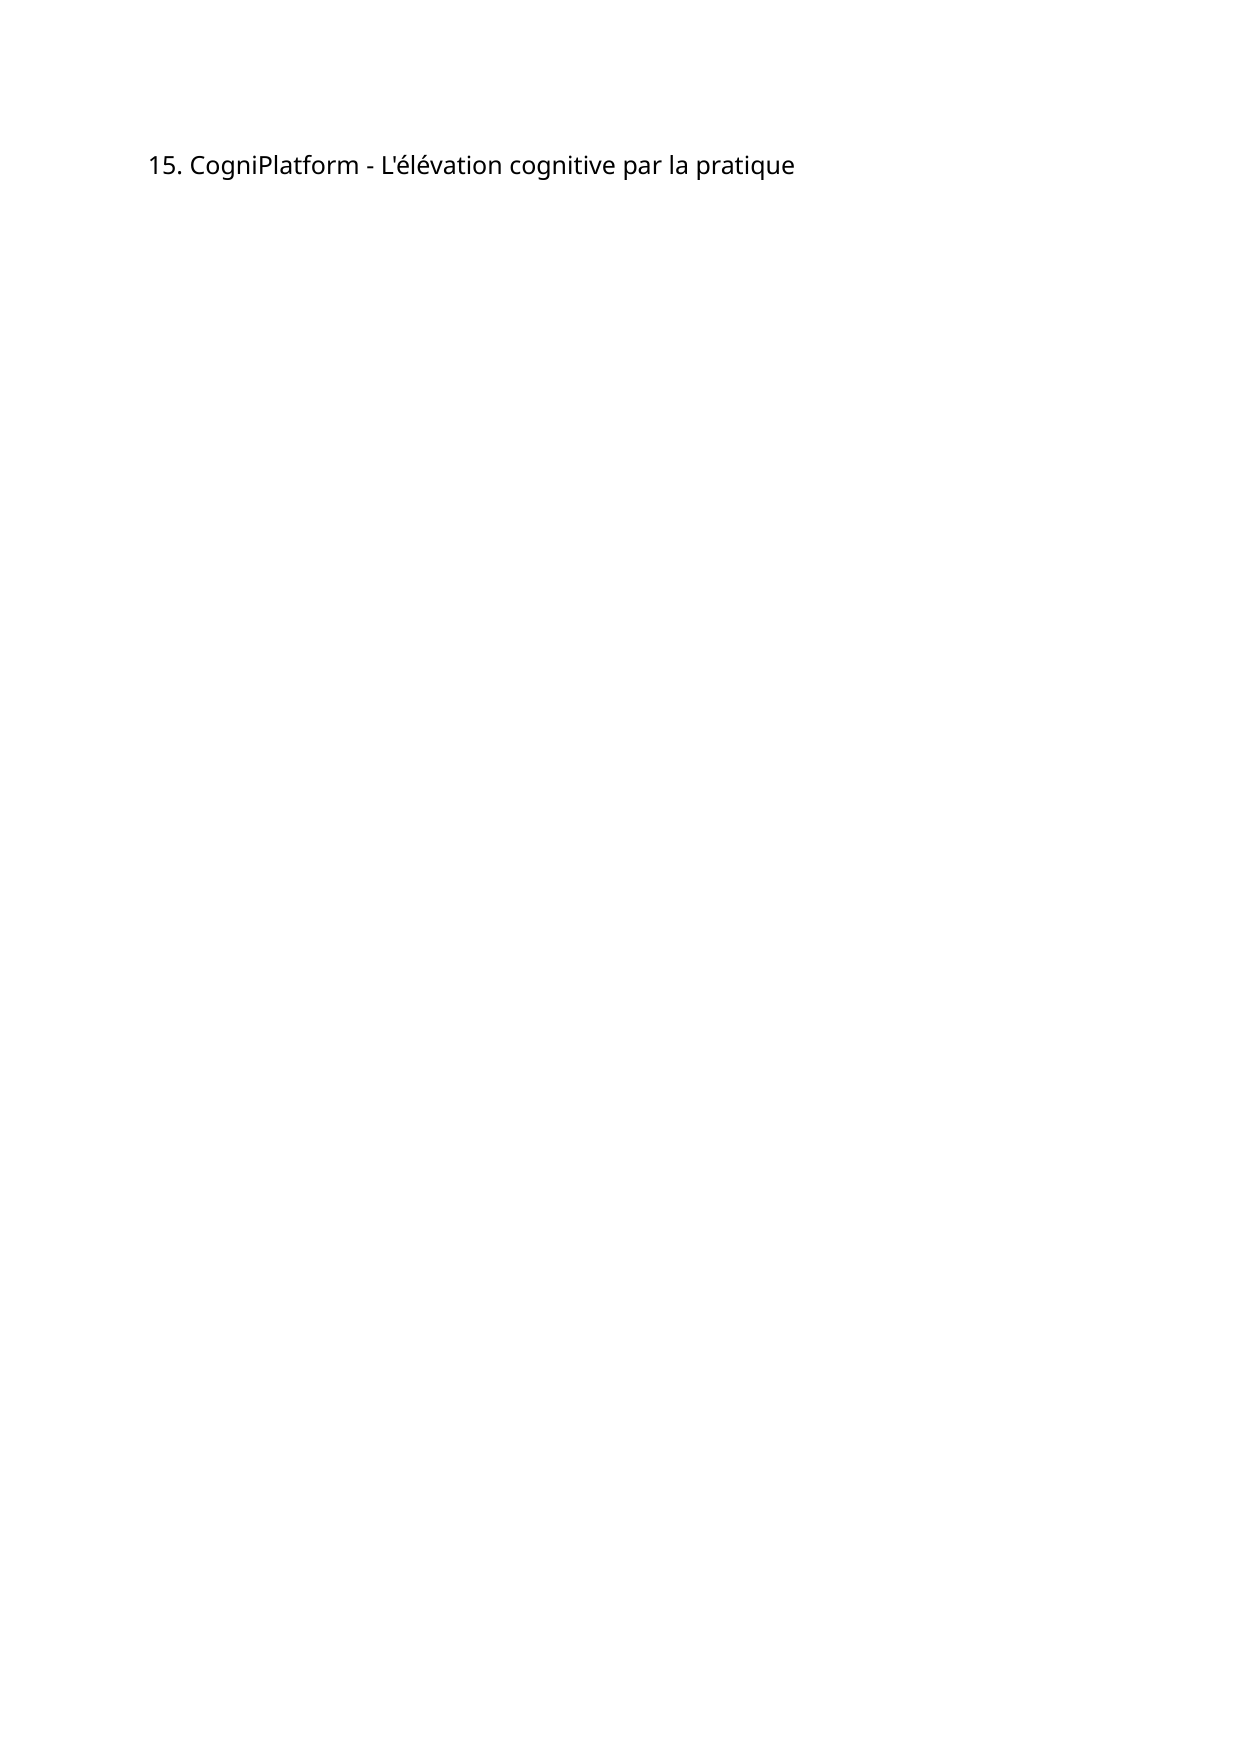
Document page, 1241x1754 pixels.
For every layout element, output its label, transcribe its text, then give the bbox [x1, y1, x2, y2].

text 15. CogniPlatform - L'élévation cognitive par la pratique [148, 148, 1093, 182]
